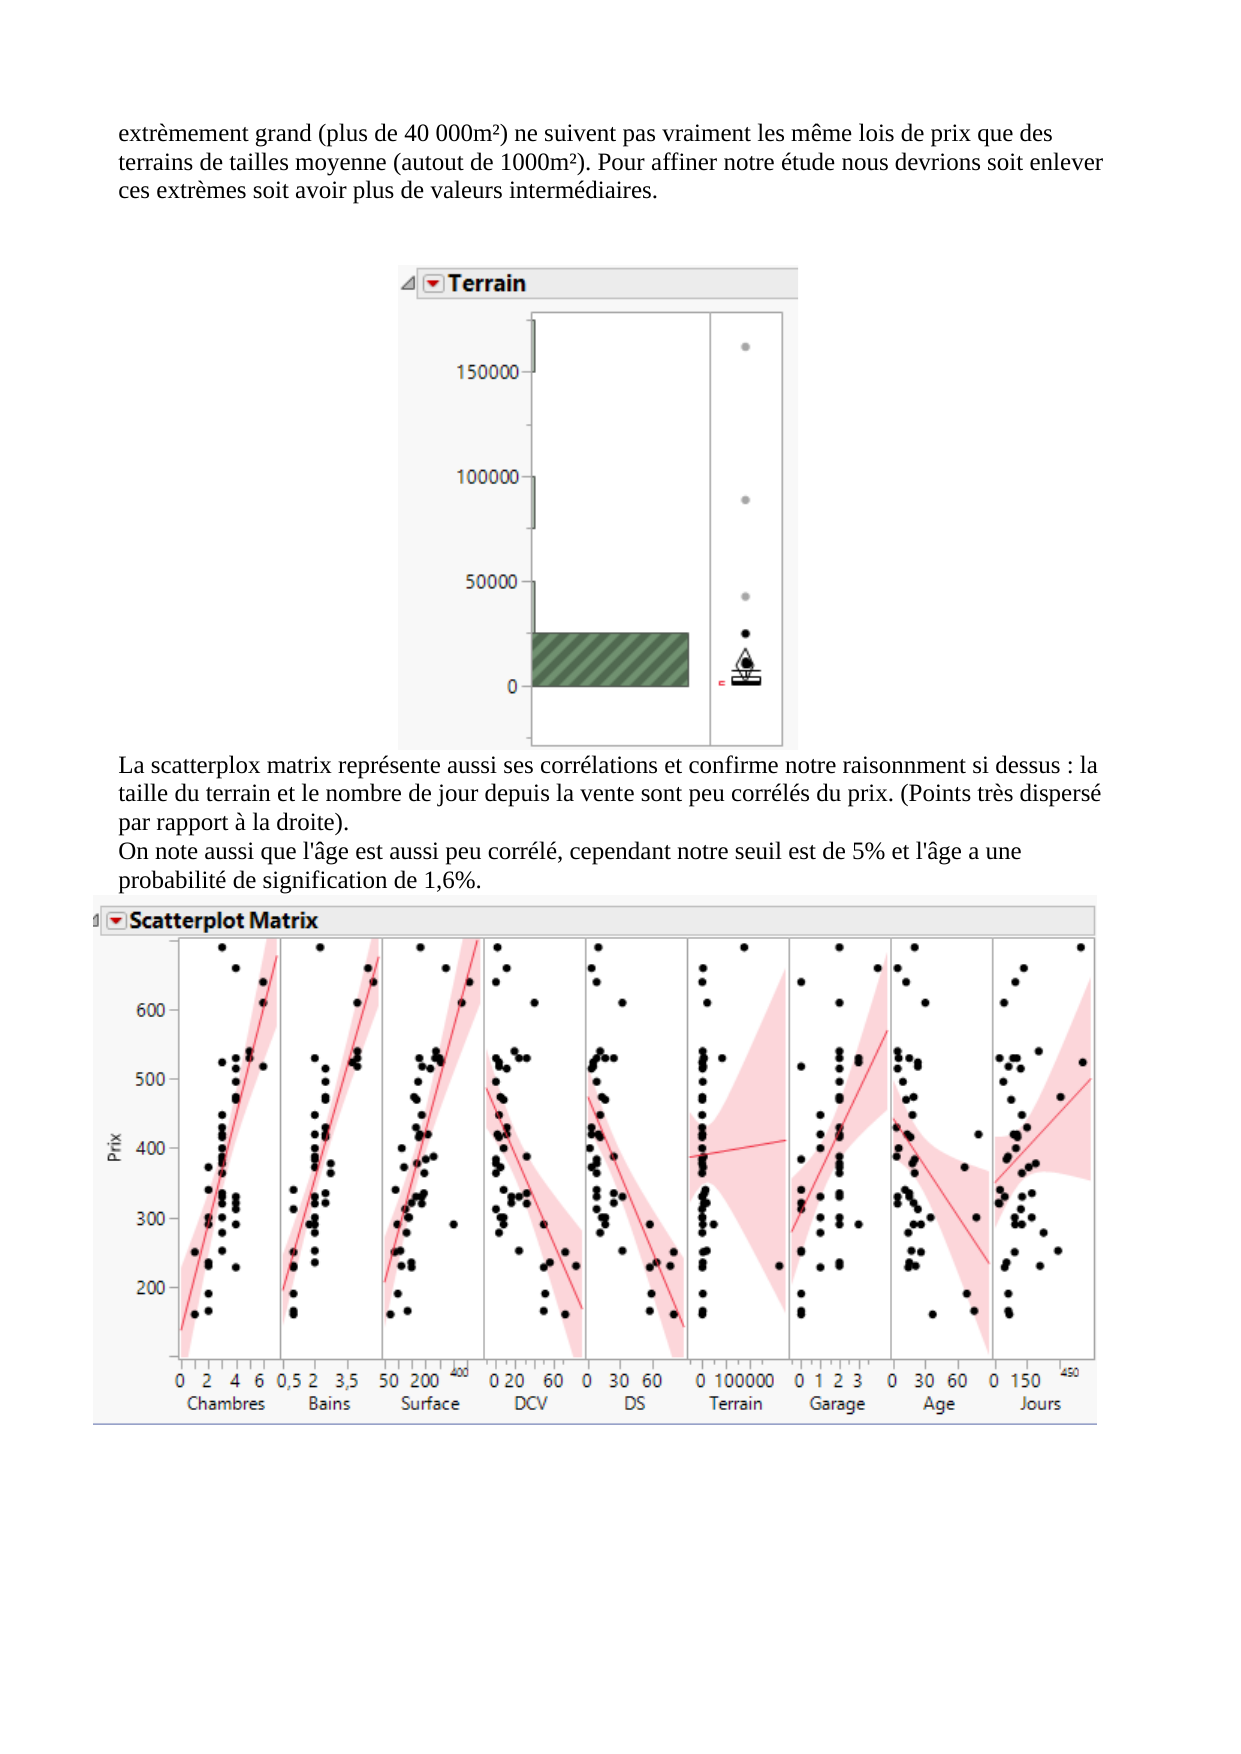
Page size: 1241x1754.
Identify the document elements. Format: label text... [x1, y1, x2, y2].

text extrèmement grand (plus de 40 000m²) ne suivent pas vraiment les même lois de prix que des terrains de tailles moyenne (autout de 1000m²). Pour affiner notre étude nous devrions soit enlever ces extrèmes soit avoir plus de valeurs intermédiaires. [118, 118, 1122, 204]
picture [398, 265, 799, 750]
text La scatterplox matrix représente aussi ses corrélations et confirme notre raisonnment si dessus : la taille du terrain et le nombre de jour depuis la vente sont peu corrélés du prix. (Points très dispersé par rapport à la droite). [118, 262, 1122, 836]
picture [93, 895, 1097, 1425]
text On note aussi que l'âge est aussi peu corrélé, cependant notre seuil est de 5% et l'âge a une probabilité de signification de 1,6%. [118, 836, 1122, 893]
